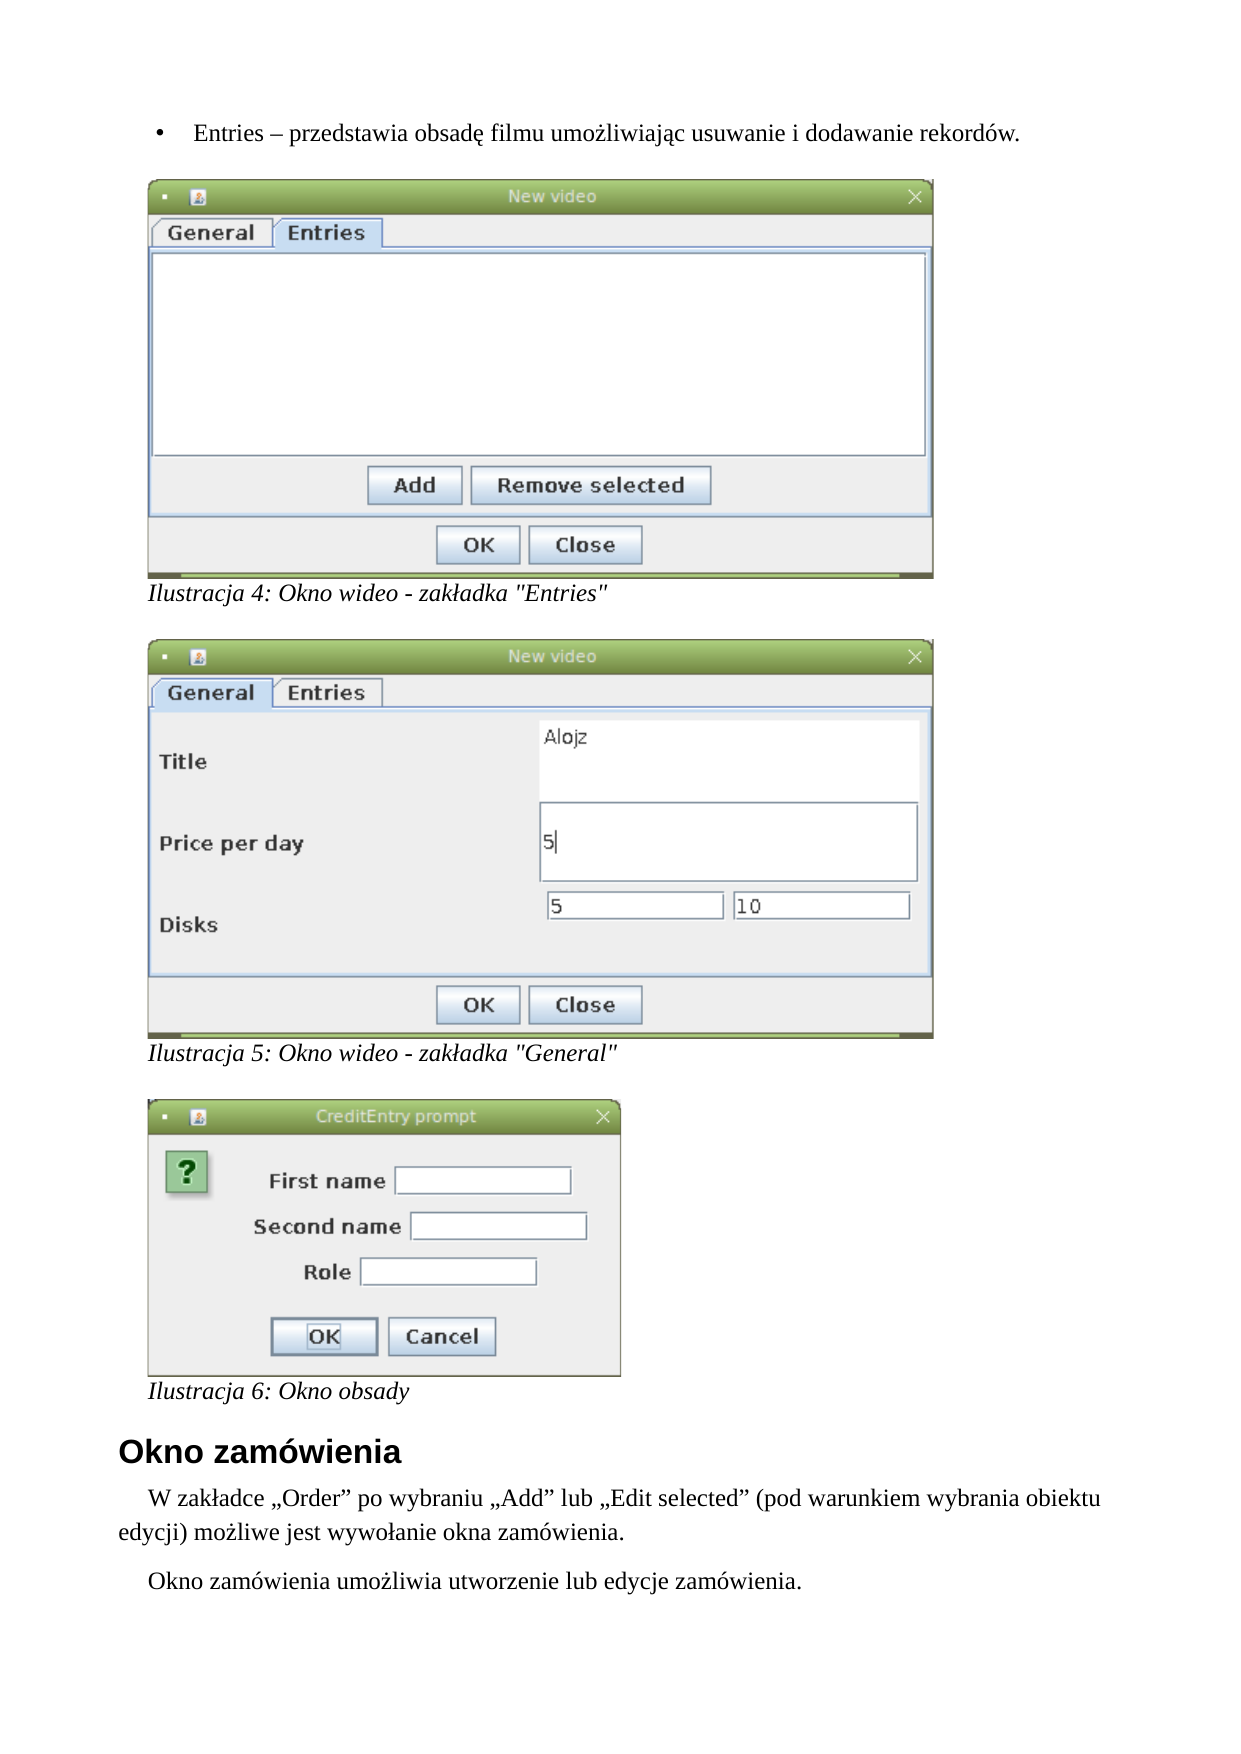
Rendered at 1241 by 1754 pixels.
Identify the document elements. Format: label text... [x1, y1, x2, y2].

list Entries – przedstawia obsadę filmu umożliwiając usuwanie i dodawanie rekordów. [156, 118, 1122, 147]
picture [147, 1099, 622, 1377]
text Ilustracja 4: Okno wideo - zakładka "Entries" [148, 579, 933, 607]
text W zakładce „Order” po wybraniu „Add” lub „Edit selected” (pod warunkiem wybrania obiektu edycji) możliwe jest wywołanie okna zamówienia. [118, 1483, 1122, 1546]
subtitle Okno zamówienia [118, 1432, 1122, 1470]
picture [147, 639, 934, 1039]
text Ilustracja 6: Okno obsady [148, 1377, 621, 1405]
picture [147, 179, 934, 579]
text Okno zamówienia umożliwia utworzenie lub edycje zamówienia. [118, 1566, 1122, 1595]
text Ilustracja 5: Okno wideo - zakładka "General" [148, 1039, 933, 1067]
